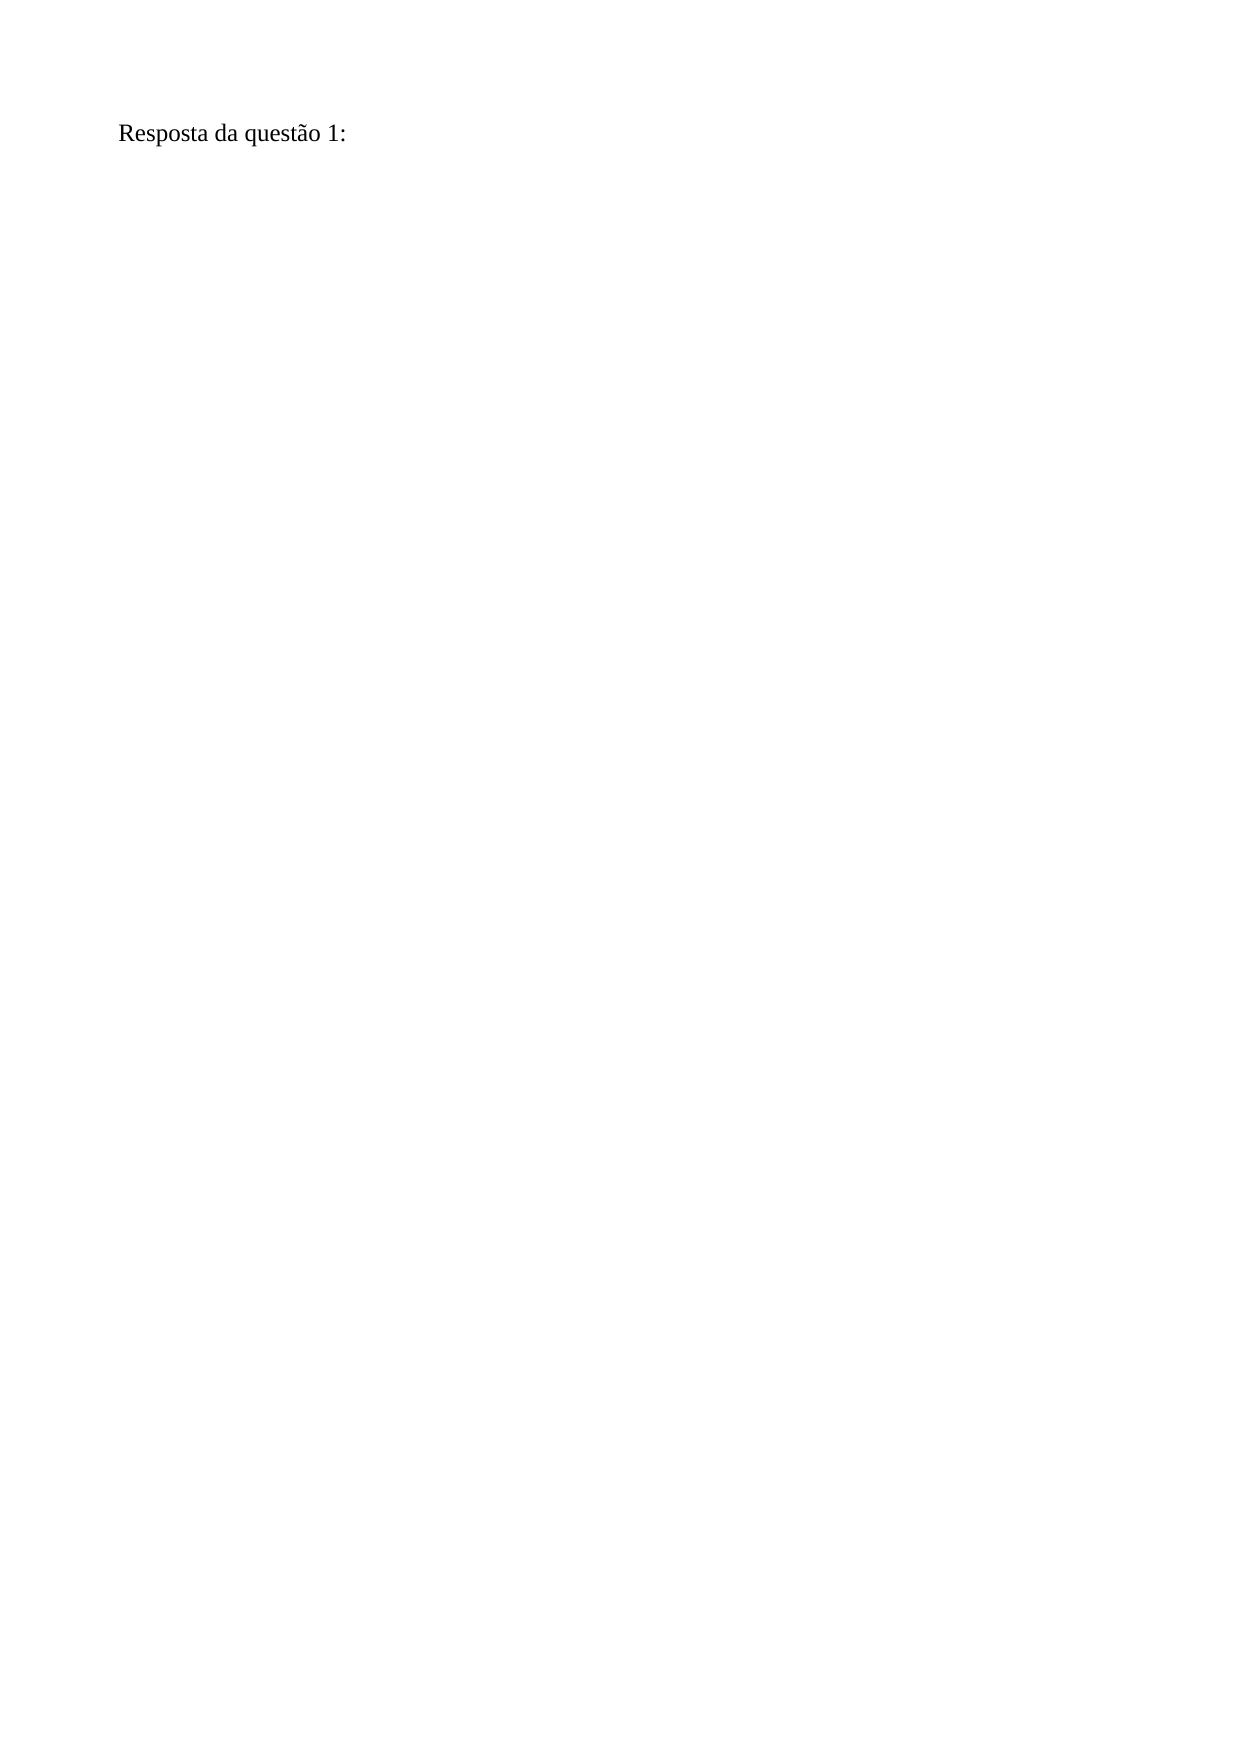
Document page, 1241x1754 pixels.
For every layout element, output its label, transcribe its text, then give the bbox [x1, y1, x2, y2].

text Resposta da questão 1: [118, 118, 1122, 147]
